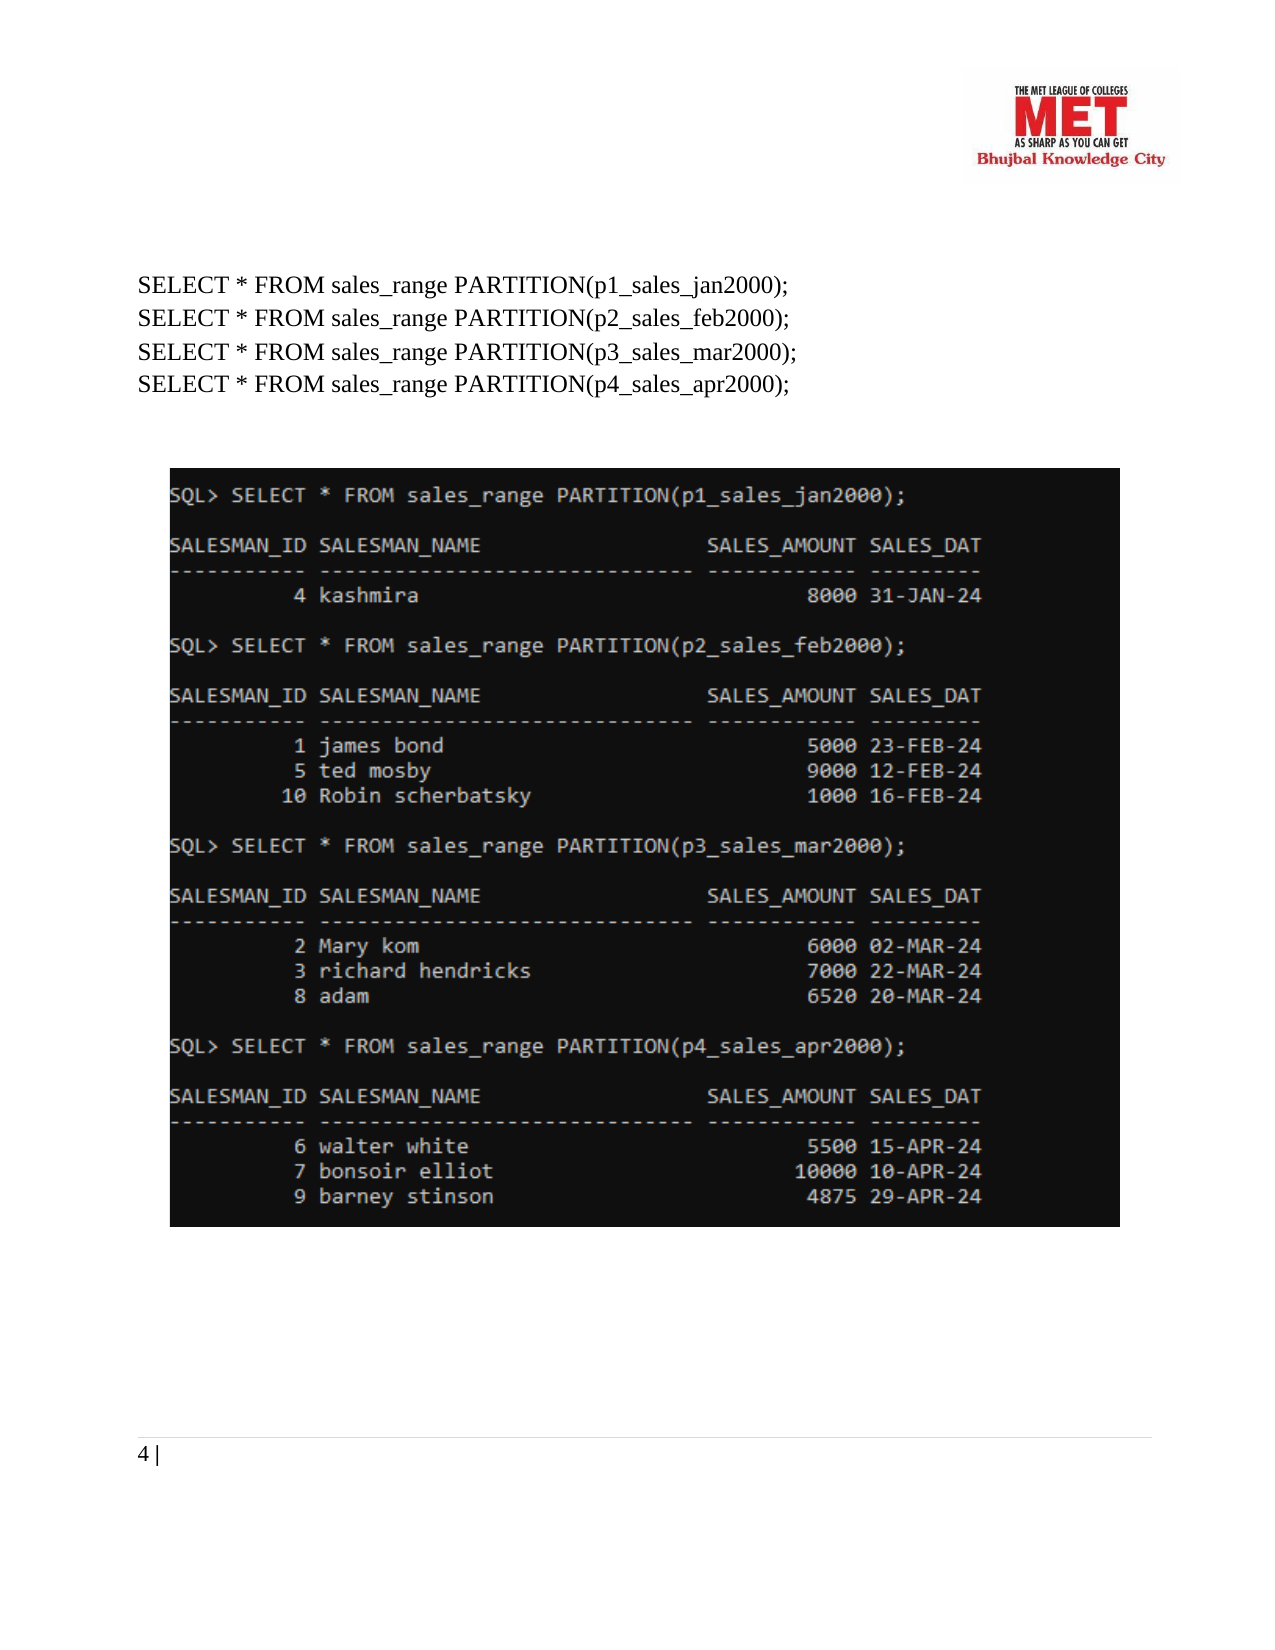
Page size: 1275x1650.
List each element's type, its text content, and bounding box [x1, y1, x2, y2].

text SELECT * FROM sales_range PARTITION(p4_sales_apr2000); [137, 369, 1152, 398]
picture [300, 67, 1180, 185]
text SELECT * FROM sales_range PARTITION(p2_sales_feb2000); [137, 303, 1152, 332]
text SELECT * FROM sales_range PARTITION(p3_sales_mar2000); [137, 337, 1152, 365]
text SELECT * FROM sales_range PARTITION(p1_sales_jan2000); [137, 271, 1152, 299]
picture [169, 468, 1120, 1227]
